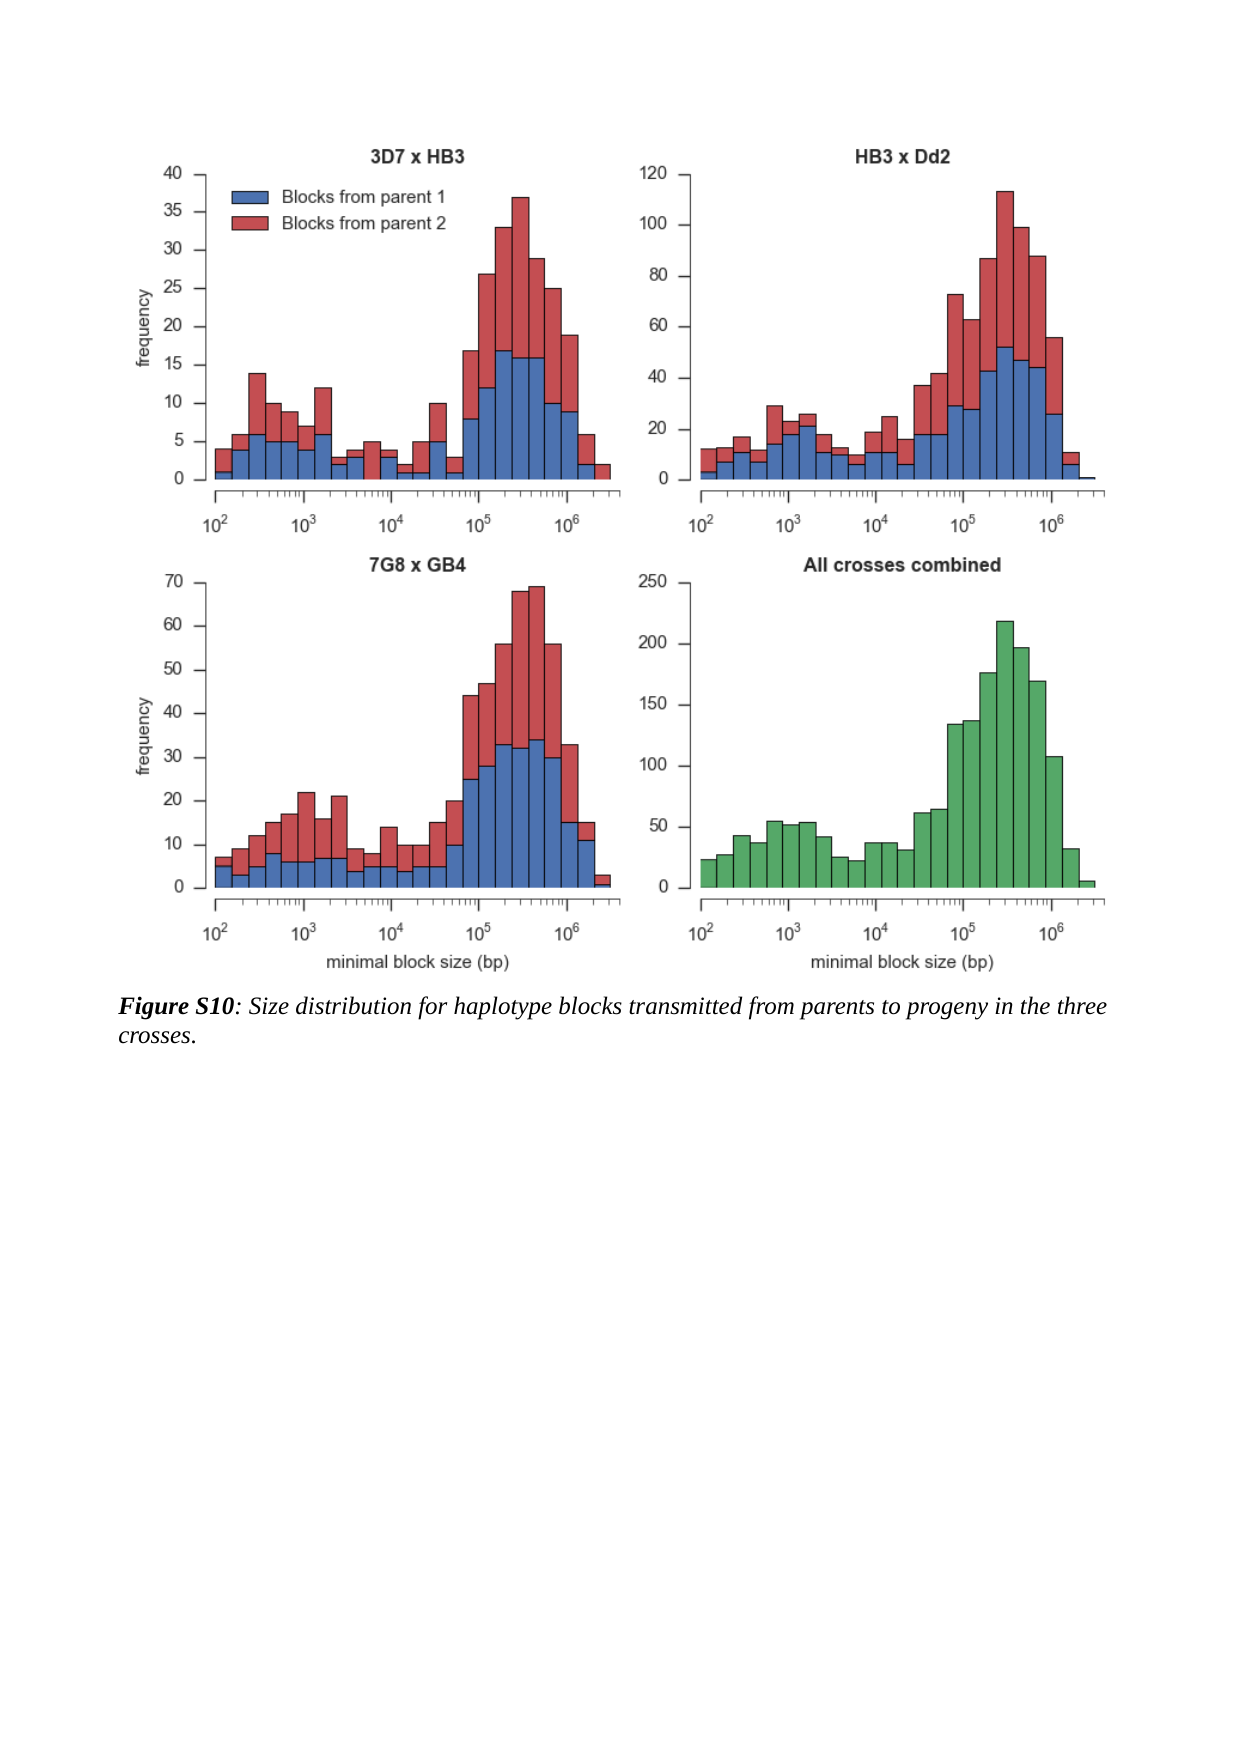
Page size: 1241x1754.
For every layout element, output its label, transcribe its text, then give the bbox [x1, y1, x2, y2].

picture [118, 130, 1123, 992]
text Figure S10: Size distribution for haplotype blocks transmitted from parents to progeny in the three crosses. [118, 992, 1122, 1049]
